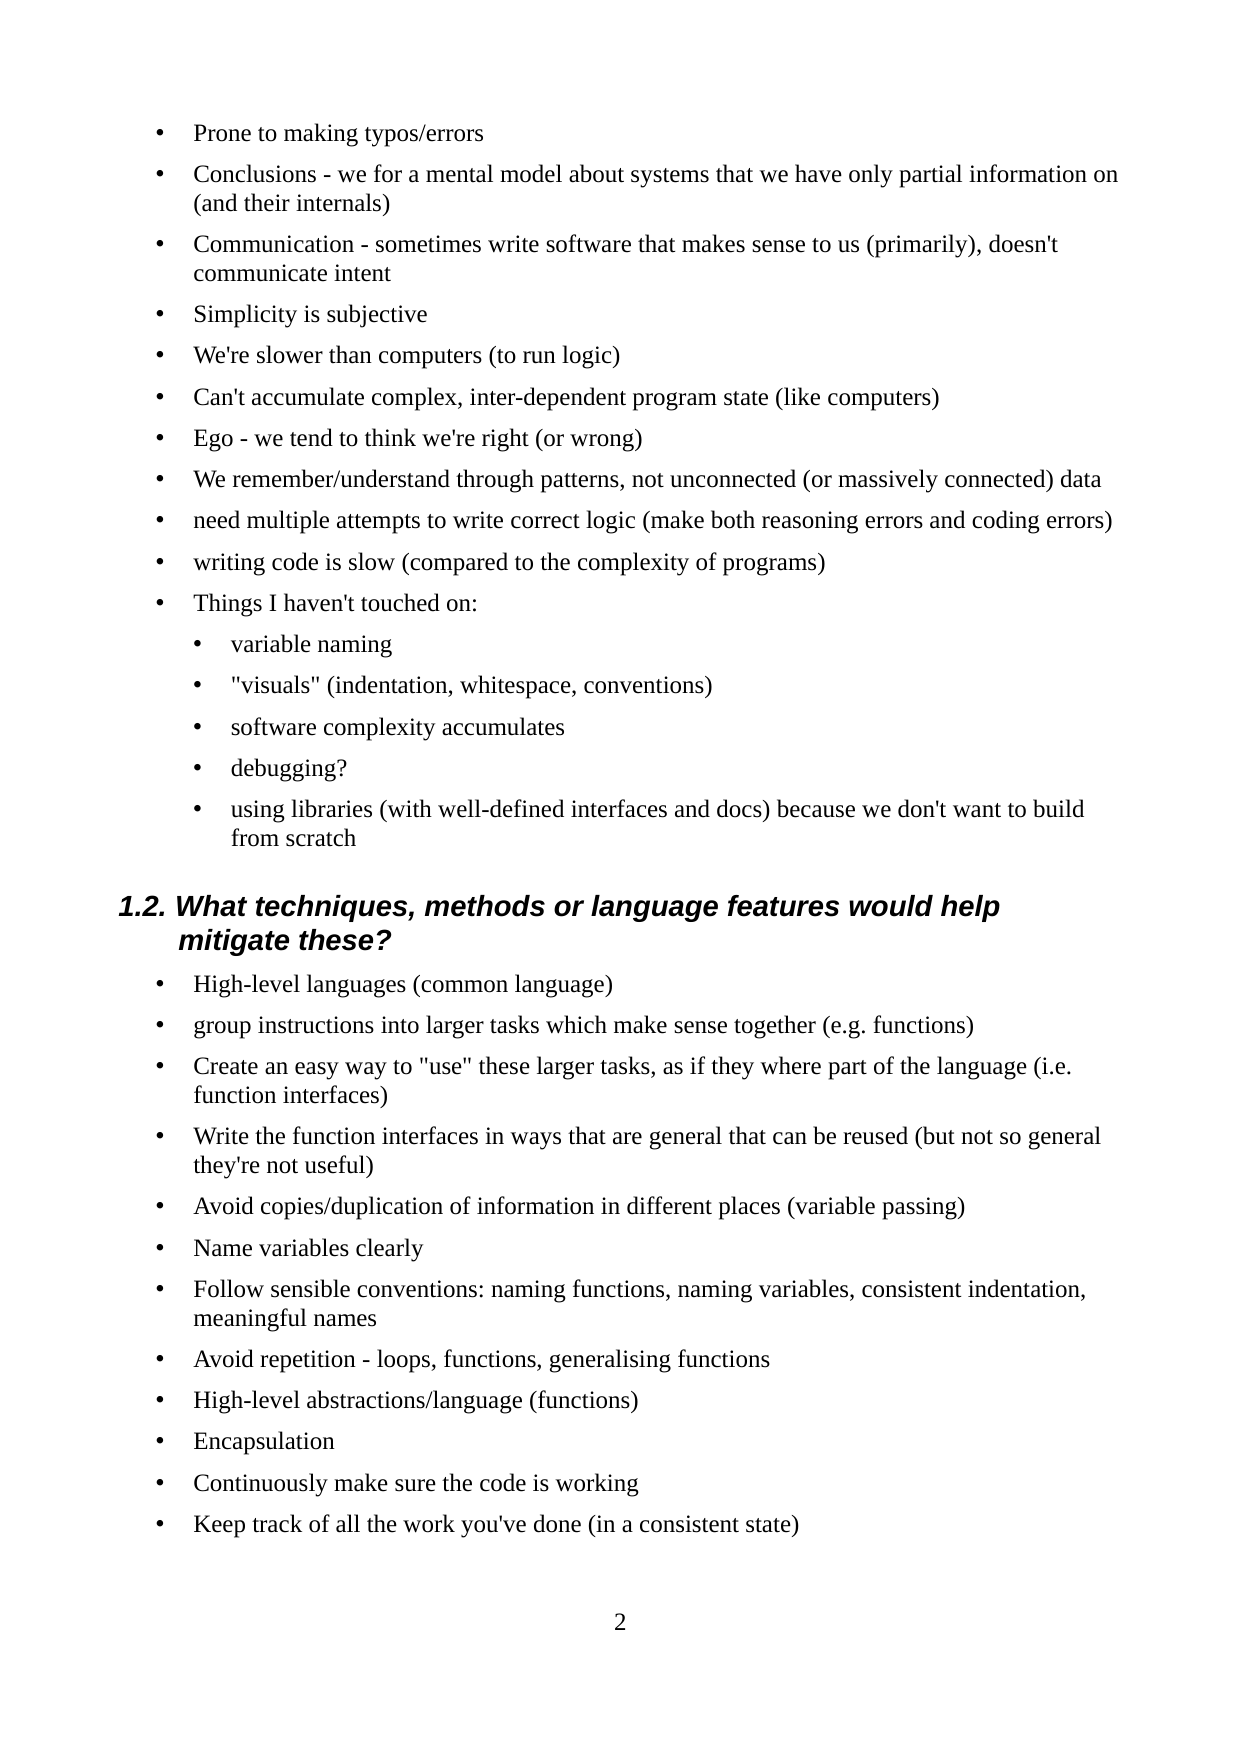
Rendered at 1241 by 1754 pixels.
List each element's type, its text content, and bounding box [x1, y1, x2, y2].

list Keep track of all the work you've done (in a consistent state) [156, 1509, 1122, 1538]
list group instructions into larger tasks which make sense together (e.g. functions) [156, 1010, 1122, 1039]
list "visuals" (indentation, whitespace, conventions) [193, 671, 1122, 699]
list Prone to making typos/errors [156, 118, 1122, 147]
list using libraries (with well-defined interfaces and docs) because we don't want to build from scratch [193, 794, 1122, 852]
list High-level abstractions/language (functions) [156, 1385, 1122, 1414]
list We remember/understand through patterns, not unconnected (or massively connected) data [156, 464, 1122, 493]
list Follow sensible conventions: naming functions, naming variables, consistent indentation, meaningful names [156, 1274, 1122, 1331]
list Avoid repetition - loops, functions, generalising functions [156, 1344, 1122, 1373]
subtitle What techniques, methods or language features would help mitigate these? [118, 889, 1122, 956]
list variable naming [193, 629, 1122, 658]
list Create an easy way to "use" these larger tasks, as if they where part of the language (i.e. function interfaces) [156, 1051, 1122, 1109]
list Can't accumulate complex, inter-dependent program state (like computers) [156, 382, 1122, 411]
list Simplicity is subjective [156, 299, 1122, 328]
list Communication - sometimes write software that makes sense to us (primarily), doesn't communicate intent [156, 229, 1122, 287]
list Write the function interfaces in ways that are general that can be reused (but not so general they're not useful) [156, 1121, 1122, 1179]
list Avoid copies/duplication of information in different places (variable passing) [156, 1191, 1122, 1220]
list Continuously make sure the code is working [156, 1468, 1122, 1496]
list We're slower than computers (to run logic) [156, 341, 1122, 369]
list Name variables clearly [156, 1233, 1122, 1261]
list writing code is slow (compared to the complexity of programs) [156, 547, 1122, 576]
list High-level languages (common language) [156, 969, 1122, 998]
list Things I haven't touched on: [156, 588, 1122, 617]
list debugging? [193, 753, 1122, 782]
list Conclusions - we for a mental model about systems that we have only partial information on (and their internals) [156, 159, 1122, 217]
list Encapsulation [156, 1426, 1122, 1455]
list need multiple attempts to write correct logic (make both reasoning errors and coding errors) [156, 506, 1122, 534]
list Ego - we tend to think we're right (or wrong) [156, 423, 1122, 452]
list software complexity accumulates [193, 712, 1122, 741]
